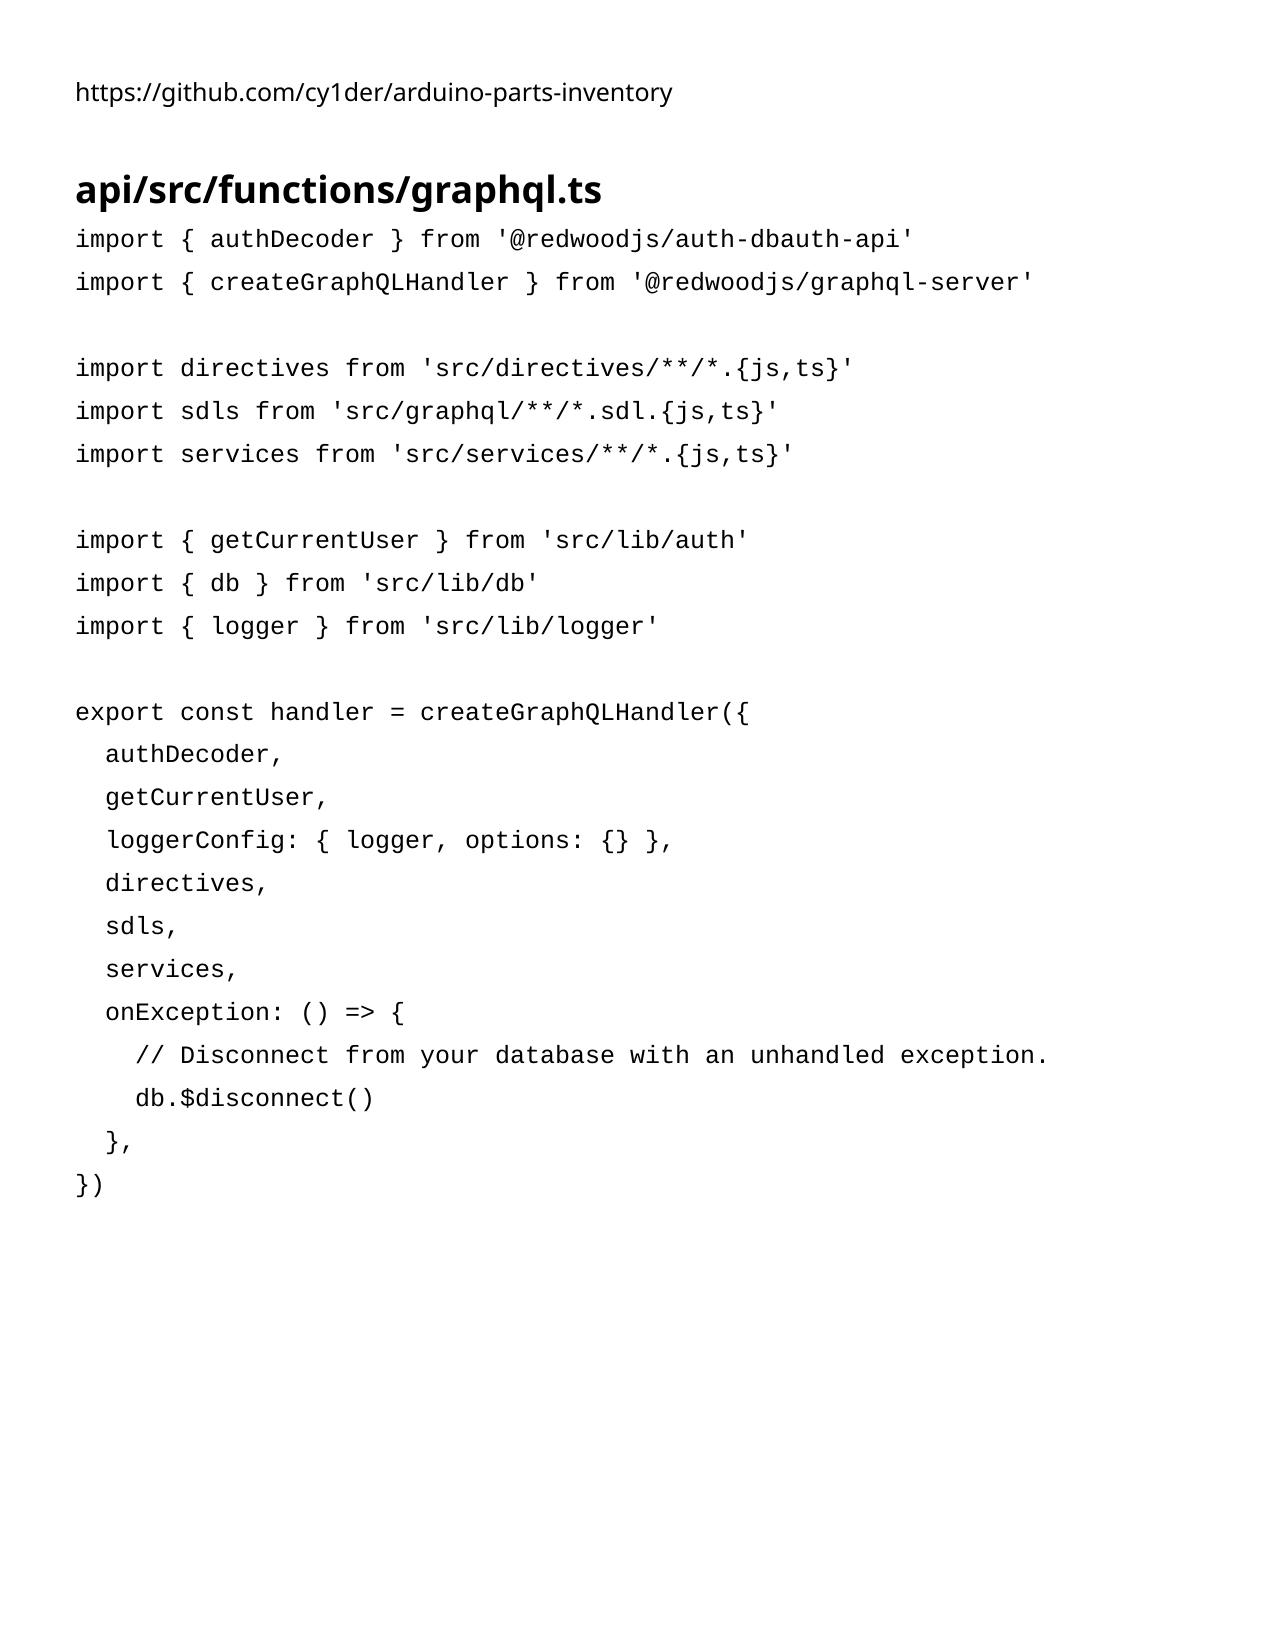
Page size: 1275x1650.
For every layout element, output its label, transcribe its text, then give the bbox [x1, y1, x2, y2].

text onException: () => { [75, 999, 1200, 1028]
text import { getCurrentUser } from 'src/lib/auth' [75, 527, 1200, 556]
text db.$disconnect() [75, 1085, 1200, 1114]
text }, [75, 1128, 1200, 1157]
text import sdls from 'src/graphql/**/*.sdl.{js,ts}' [75, 399, 1200, 427]
text import directives from 'src/directives/**/*.{js,ts}' [75, 356, 1200, 384]
text }) [75, 1171, 1200, 1199]
text import { db } from 'src/lib/db' [75, 570, 1200, 599]
text import services from 'src/services/**/*.{js,ts}' [75, 442, 1200, 470]
text import { authDecoder } from '@redwoodjs/auth-dbauth-api' [75, 227, 1200, 255]
text export const handler = createGraphQLHandler({ [75, 699, 1200, 727]
text sdls, [75, 914, 1200, 942]
text directives, [75, 871, 1200, 899]
text services, [75, 957, 1200, 985]
text // Disconnect from your database with an unhandled exception. [75, 1042, 1200, 1071]
text loggerConfig: { logger, options: {} }, [75, 828, 1200, 856]
text getCurrentUser, [75, 785, 1200, 813]
text import { logger } from 'src/lib/logger' [75, 613, 1200, 642]
text import { createGraphQLHandler } from '@redwoodjs/graphql-server' [75, 270, 1200, 298]
text authDecoder, [75, 742, 1200, 770]
subtitle api/src/functions/graphql.ts [75, 163, 1200, 214]
